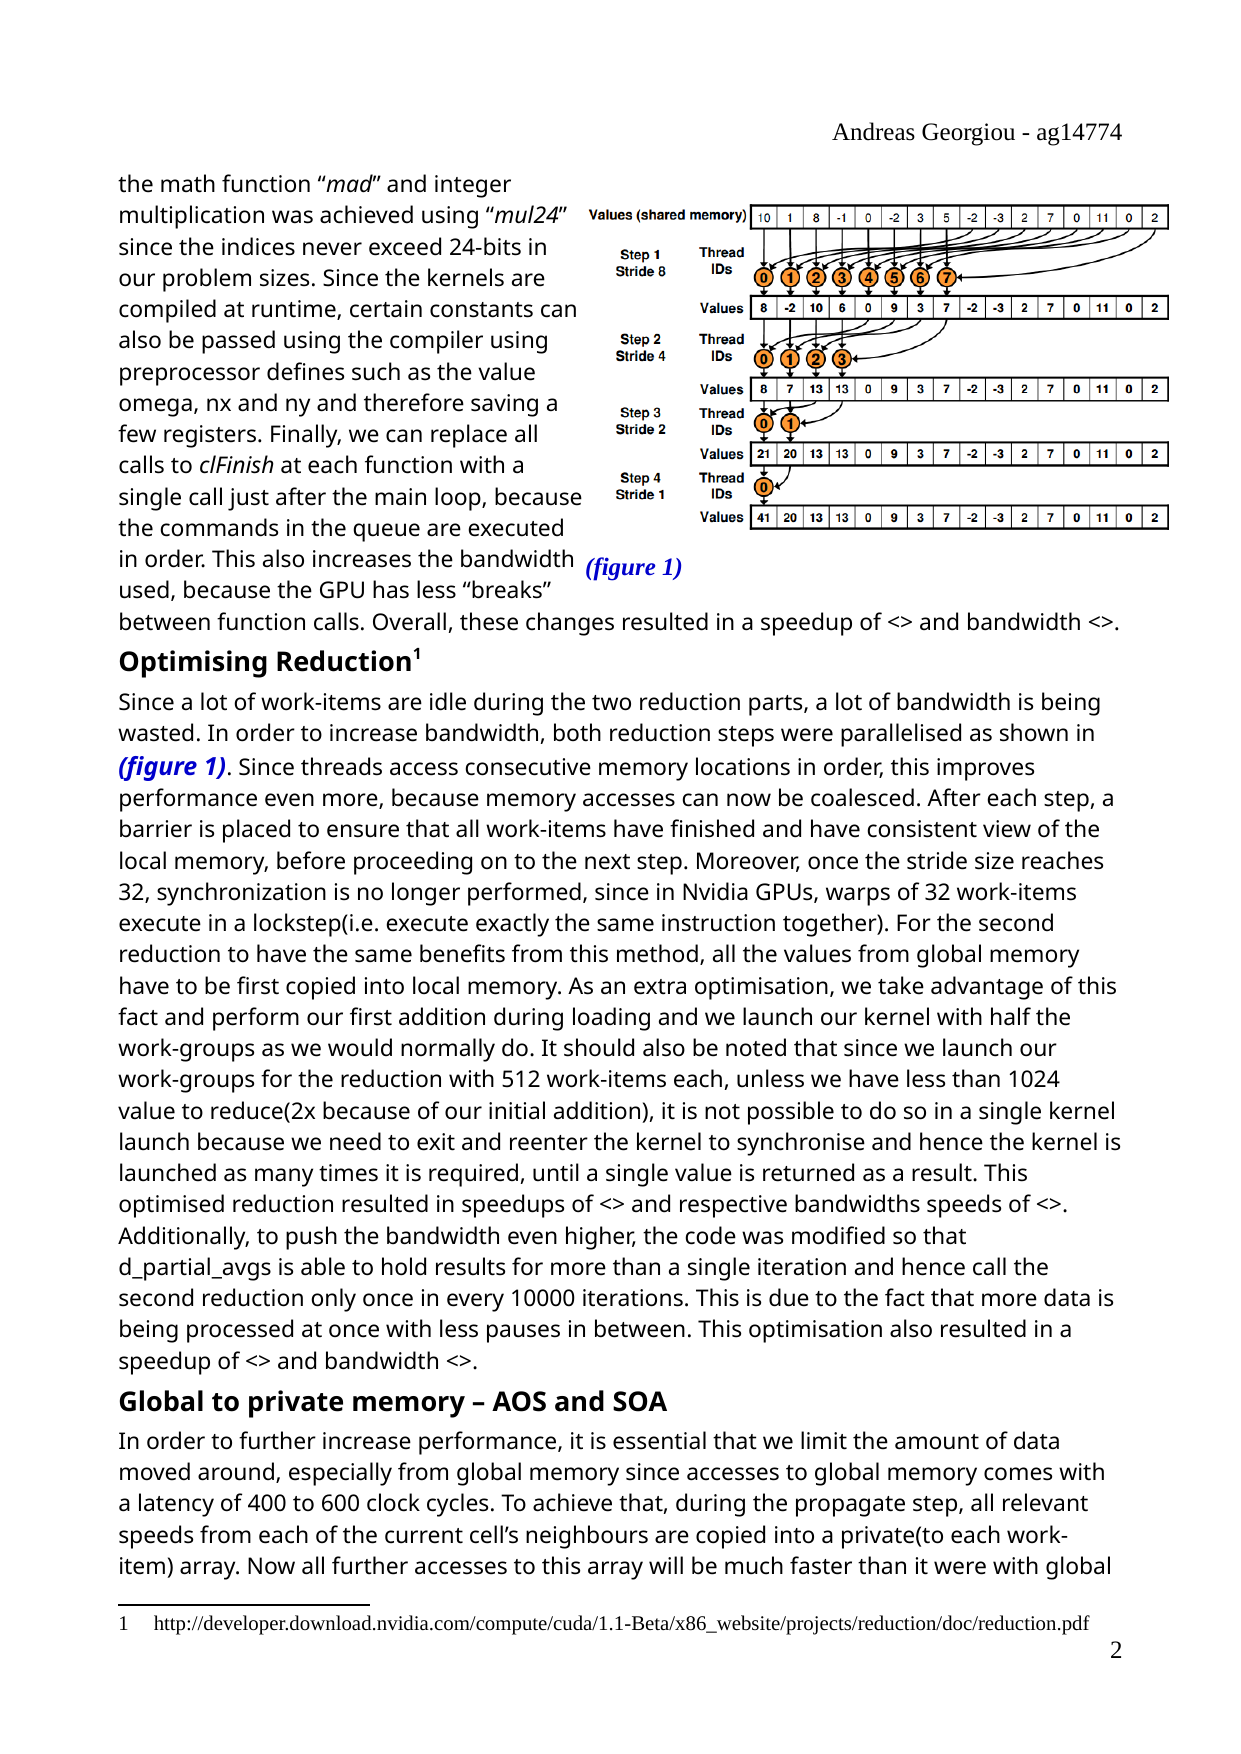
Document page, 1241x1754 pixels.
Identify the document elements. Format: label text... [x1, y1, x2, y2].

text Global to private memory – AOS and SOA [118, 1382, 1122, 1419]
text Optimising Reduction [118, 643, 1122, 679]
text Since a lot of work-items are idle during the two reduction parts, a lot of bandwidth is being wasted. In order to increase bandwidth, both reduction steps were parallelised as shown in (figure 1). Since threads access consecutive memory locations in order, this improves performance even more, because memory accesses can now be coalesced. After each step, a barrier is placed to ensure that all work-items have finished and have consistent view of the local memory, before proceeding on to the next step. Moreover, once the stride size reaches 32, synchronization is no longer performed, since in Nvidia GPUs, warps of 32 work-items execute in a lockstep(i.e. execute exactly the same instruction together). For the second reduction to have the same benefits from this method, all the values from global memory have to be first copied into local memory. As an extra optimisation, we take advantage of this fact and perform our first addition during loading and we launch our kernel with half the work-groups as we would normally do. It should also be noted that since we launch our work-groups for the reduction with 512 work-items each, unless we have less than 1024 value to reduce(2x because of our initial addition), it is not possible to do so in a single kernel launch because we need to exit and reenter the kernel to synchronise and hence the kernel is launched as many times it is required, until a single value is returned as a result. This optimised reduction resulted in speedups of <> and respective bandwidths speeds of <>. Additionally, to push the bandwidth even higher, the code was modified so that d_partial_avgs is able to hold results for more than a single iteration and hence call the second reduction only once in every 10000 iterations. This is due to the fact that more data is being processed at once with less pauses in between. This optimisation also resulted in a speedup of <> and bandwidth <>. [118, 686, 1122, 1376]
text http://developer.download.nvidia.com/compute/cuda/1.1-Beta/x86_website/projects/reduction/doc/reduction.pdf [118, 1611, 1122, 1635]
text the math function “mad” and integer multiplication was achieved using “mul24” since the indices never exceed 24-bits in our problem sizes. Since the kernels are compiled at runtime, certain constants can also be passed using the compiler using preprocessor defines such as the value omega, nx and ny and therefore saving a few registers. Finally, we can replace all calls to clFinish at each function with a single call just after the main loop, because the commands in the queue are executed in order. This also increases the bandwidth used, because the GPU has less “breaks” between function calls. Overall, these changes resulted in a speedup of <> and bandwidth <>. [118, 168, 1122, 637]
text In order to further increase performance, it is essential that we limit the amount of data moved around, especially from global memory since accesses to global memory comes with a latency of 400 to 600 clock cycles. To achieve that, during the propagate step, all relevant speeds from each of the current cell’s neighbours are copied into a private(to each work-item) array. Now all further accesses to this array will be much faster than it were with global [118, 1425, 1122, 1581]
text (figure 1) [585, 538, 1179, 581]
picture [585, 200, 1179, 538]
